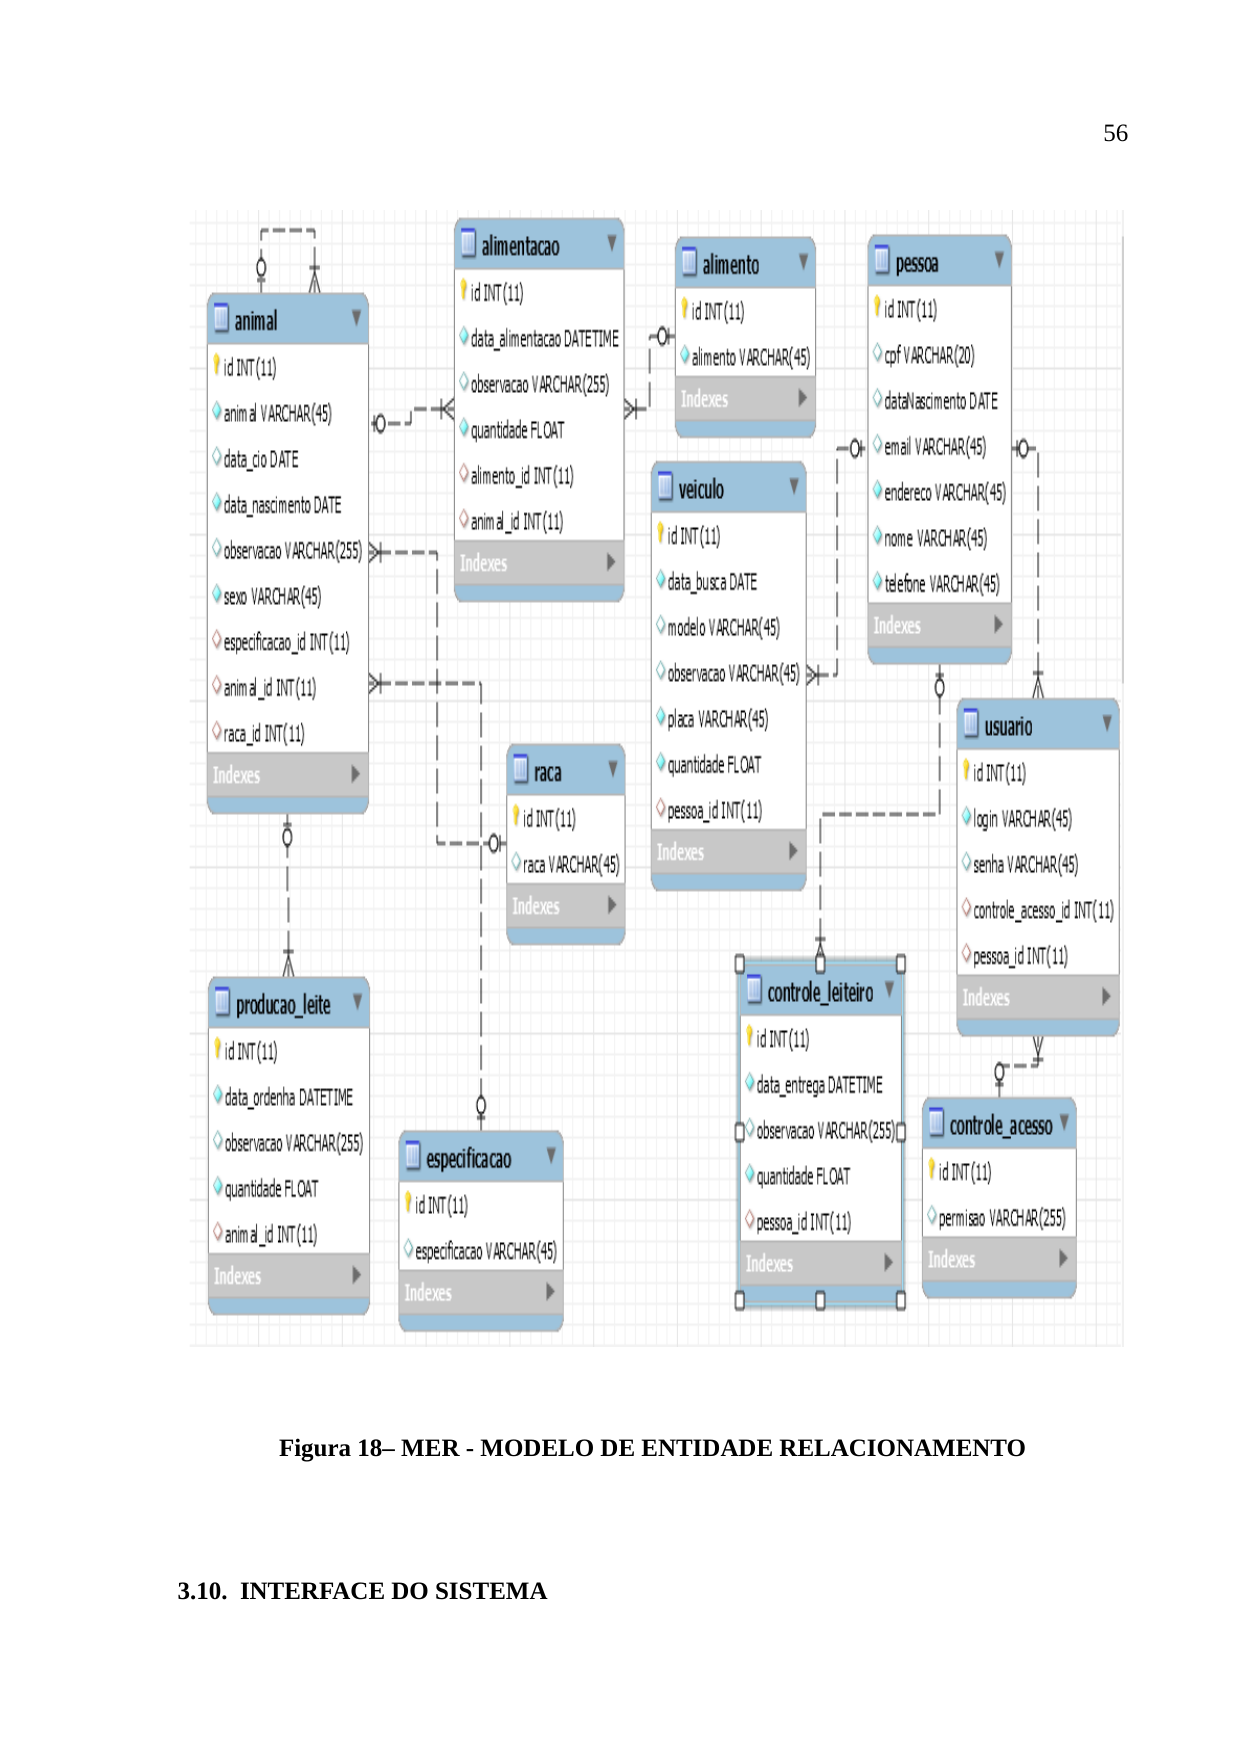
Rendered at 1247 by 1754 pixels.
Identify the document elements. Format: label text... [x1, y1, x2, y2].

subtitle INTERFACE DO SISTEMA [177, 1576, 1128, 1605]
text Figura 18– MER - MODELO DE ENTIDADE RELACIONAMENTO [177, 1433, 1128, 1461]
picture [189, 210, 1124, 1347]
